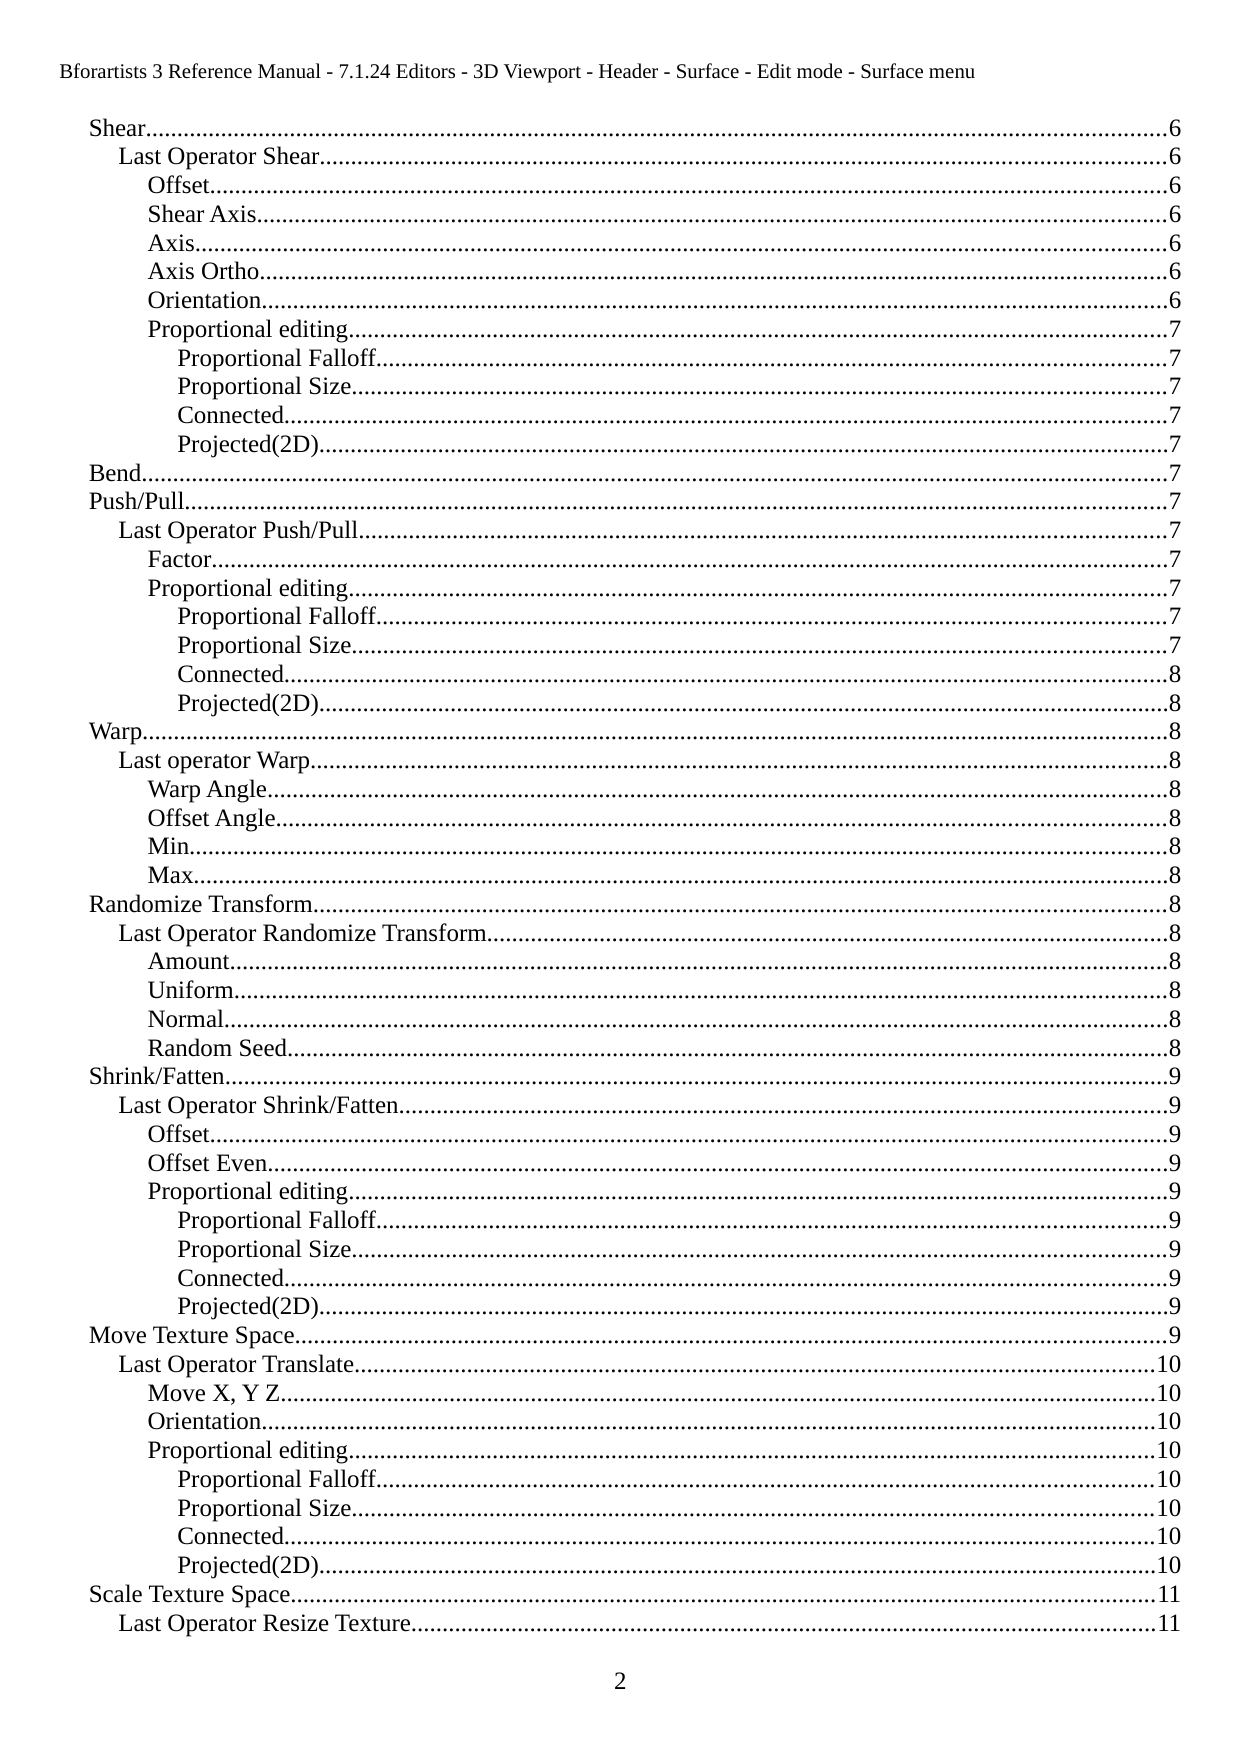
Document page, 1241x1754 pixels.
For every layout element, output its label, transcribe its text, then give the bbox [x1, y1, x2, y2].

text Axis 6 [147, 228, 1181, 256]
text Last operator Warp 8 [118, 745, 1181, 774]
text Shrink/Fatten 9 [88, 1061, 1181, 1090]
text Amount 8 [147, 946, 1181, 975]
text Factor 7 [147, 544, 1181, 573]
text Proportional editing 10 [147, 1435, 1181, 1464]
text Max 8 [147, 860, 1181, 889]
text Offset 6 [147, 170, 1181, 199]
text Shear 6 [88, 113, 1181, 141]
text Connected 7 [177, 400, 1181, 429]
text Bend 7 [88, 458, 1181, 486]
text Warp 8 [88, 716, 1181, 745]
text Normal 8 [147, 1004, 1181, 1033]
text Proportional Size 7 [177, 371, 1181, 400]
text Uniform 8 [147, 975, 1181, 1004]
text Randomize Transform 8 [88, 889, 1181, 918]
text Proportional Falloff 7 [177, 601, 1181, 630]
text Proportional Falloff 7 [177, 343, 1181, 371]
text Min 8 [147, 831, 1181, 860]
text Connected 8 [177, 659, 1181, 688]
text Projected(2D) 7 [177, 429, 1181, 458]
text Proportional Size 7 [177, 630, 1181, 659]
text Last Operator Resize Texture 11 [118, 1608, 1181, 1636]
text Last Operator Translate 10 [118, 1349, 1181, 1378]
text Offset Angle 8 [147, 803, 1181, 831]
text Offset 9 [147, 1119, 1181, 1148]
text Move X, Y Z 10 [147, 1378, 1181, 1406]
text Last Operator Randomize Transform 8 [118, 918, 1181, 946]
text Axis Ortho 6 [147, 256, 1181, 285]
text Projected(2D) 10 [177, 1550, 1181, 1579]
text Proportional editing 7 [147, 573, 1181, 601]
text Connected 10 [177, 1521, 1181, 1550]
text Shear Axis 6 [147, 199, 1181, 228]
text Proportional Falloff 9 [177, 1205, 1181, 1234]
text Orientation 6 [147, 285, 1181, 314]
text Proportional Size 10 [177, 1493, 1181, 1521]
text Proportional Size 9 [177, 1234, 1181, 1263]
text Last Operator Shrink/Fatten 9 [118, 1090, 1181, 1119]
text Connected 9 [177, 1263, 1181, 1291]
text Offset Even 9 [147, 1148, 1181, 1176]
text Push/Pull 7 [88, 486, 1181, 515]
text Move Texture Space 9 [88, 1320, 1181, 1349]
text Orientation 10 [147, 1406, 1181, 1435]
text Proportional Falloff 10 [177, 1464, 1181, 1493]
text Last Operator Push/Pull 7 [118, 515, 1181, 544]
text Proportional editing 9 [147, 1176, 1181, 1205]
text Projected(2D) 8 [177, 688, 1181, 716]
text Projected(2D) 9 [177, 1291, 1181, 1320]
text Random Seed 8 [147, 1033, 1181, 1061]
text Last Operator Shear 6 [118, 141, 1181, 170]
text Proportional editing 7 [147, 314, 1181, 343]
text Warp Angle 8 [147, 774, 1181, 803]
text Scale Texture Space 11 [88, 1579, 1181, 1608]
